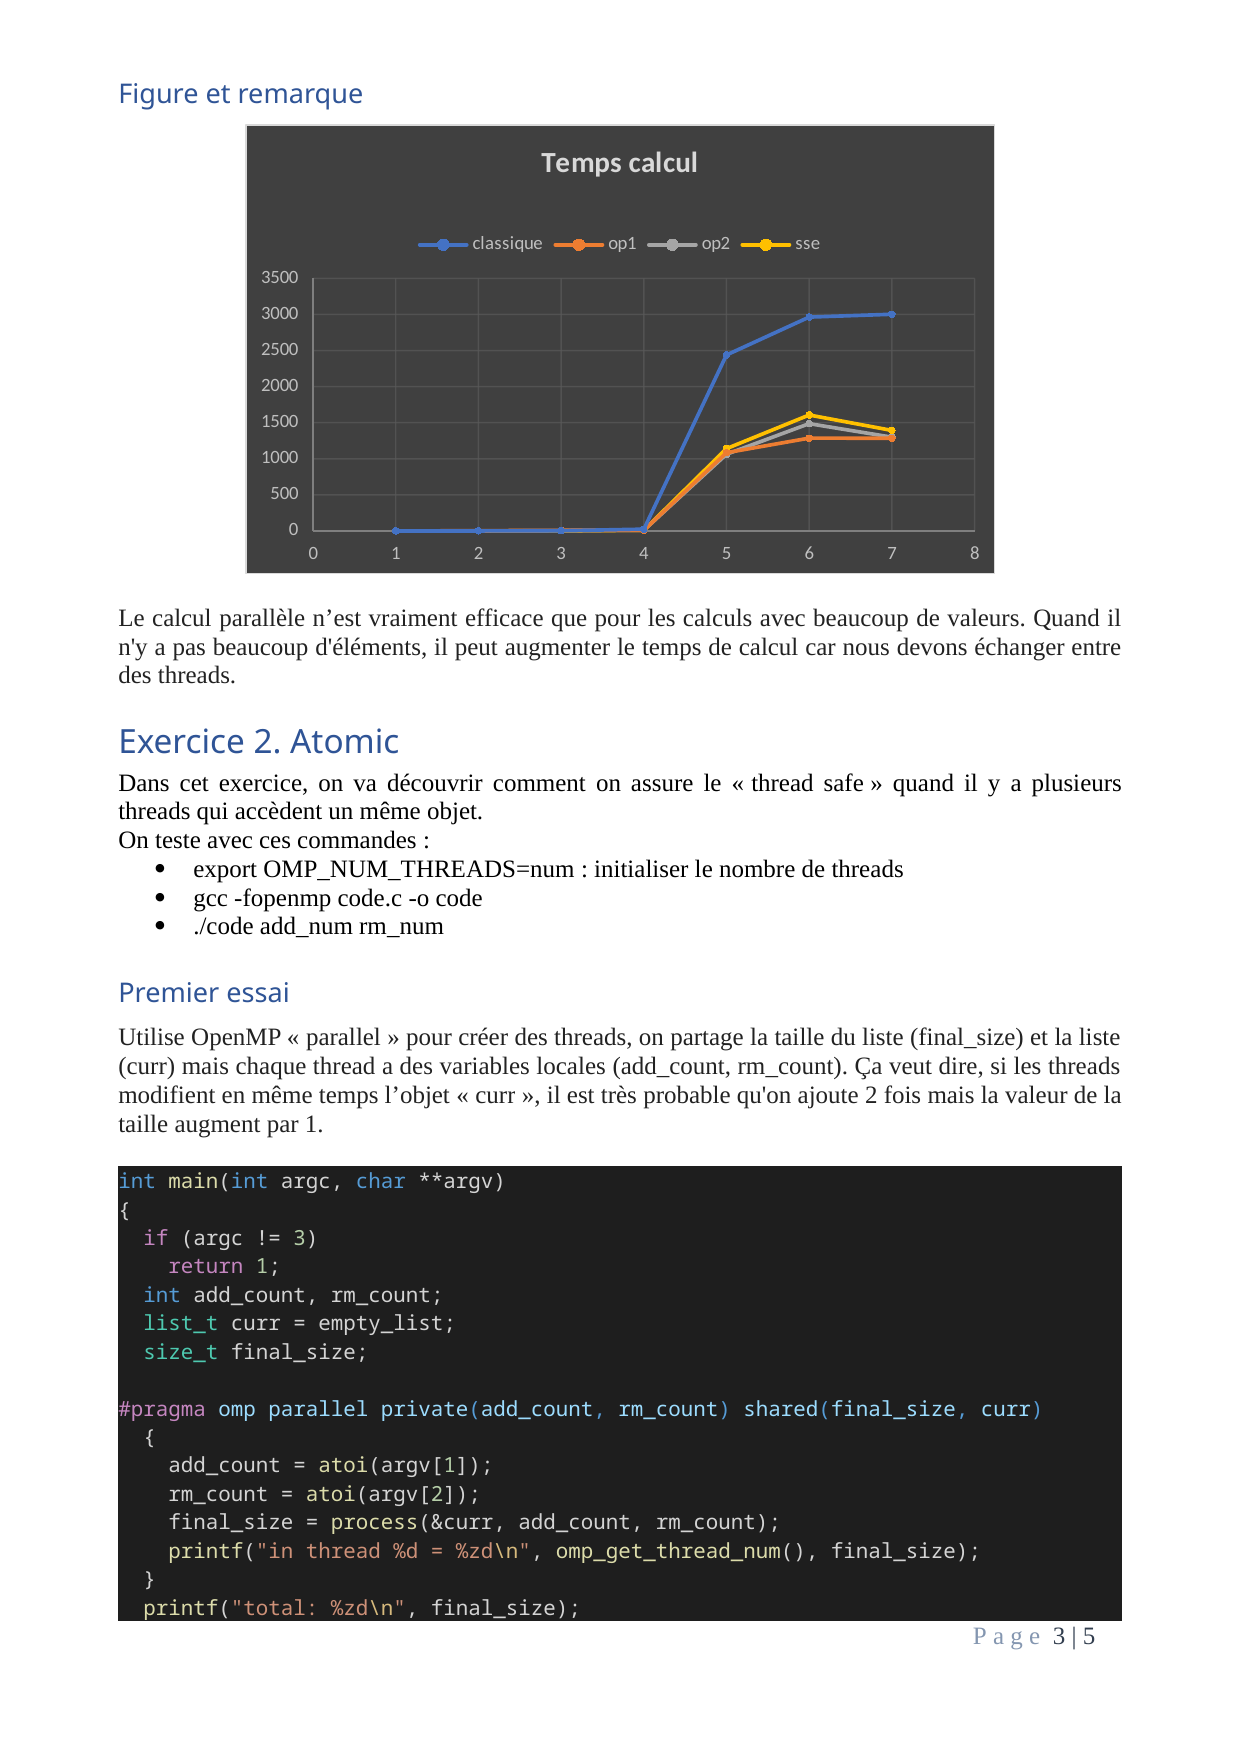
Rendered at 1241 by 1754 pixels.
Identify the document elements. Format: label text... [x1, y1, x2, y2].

text list_t curr = empty_list; [118, 1308, 1122, 1337]
list gcc -fopenmp code.c -o code [156, 883, 1122, 911]
list ./code add_num rm_num [156, 911, 1122, 940]
text On teste avec ces commandes : [118, 825, 1122, 854]
text { [118, 1422, 1122, 1451]
text printf("total: %zd\n", final_size); [118, 1593, 1122, 1621]
text int add_count, rm_count; [118, 1280, 1122, 1308]
text #pragma omp parallel private(add_count, rm_count) shared(final_size, curr) [118, 1394, 1122, 1422]
subtitle Figure et remarque [118, 75, 1122, 112]
text { [118, 1195, 1122, 1223]
text Utilise OpenMP « parallel » pour créer des threads, on partage la taille du liste (final_size) et la liste (curr) mais chaque thread a des variables locales (add_count, rm_count). Ça veut dire, si les threads modifient en même temps l’objet « curr », il est très probable qu'on ajoute 2 fois mais la valeur de la taille augment par 1. [118, 1022, 1122, 1137]
text rm_count = atoi(argv[2]); [118, 1479, 1122, 1507]
text add_count = atoi(argv[1]); [118, 1451, 1122, 1479]
text Le calcul parallèle n’est vraiment efficace que pour les calculs avec beaucoup de valeurs. Quand il n'y a pas beaucoup d'éléments, il peut augmenter le temps de calcul car nous devons échanger entre des threads. [118, 603, 1122, 689]
text final_size = process(&curr, add_count, rm_count); [118, 1507, 1122, 1536]
text } [118, 1564, 1122, 1593]
text int main(int argc, char **argv) [118, 1166, 1122, 1195]
text printf("in thread %d = %zd\n", omp_get_thread_num(), final_size); [118, 1536, 1122, 1564]
subtitle Premier essai [118, 973, 1122, 1010]
subtitle Exercice 2. Atomic [118, 718, 1122, 763]
text Dans cet exercice, on va découvrir comment on assure le « thread safe » quand il y a plusieurs threads qui accèdent un même objet. [118, 768, 1122, 825]
text size_t final_size; [118, 1337, 1122, 1365]
text if (argc != 3) [118, 1223, 1122, 1252]
text return 1; [118, 1252, 1122, 1280]
list export OMP_NUM_THREADS=num : initialiser le nombre de threads [156, 854, 1122, 883]
